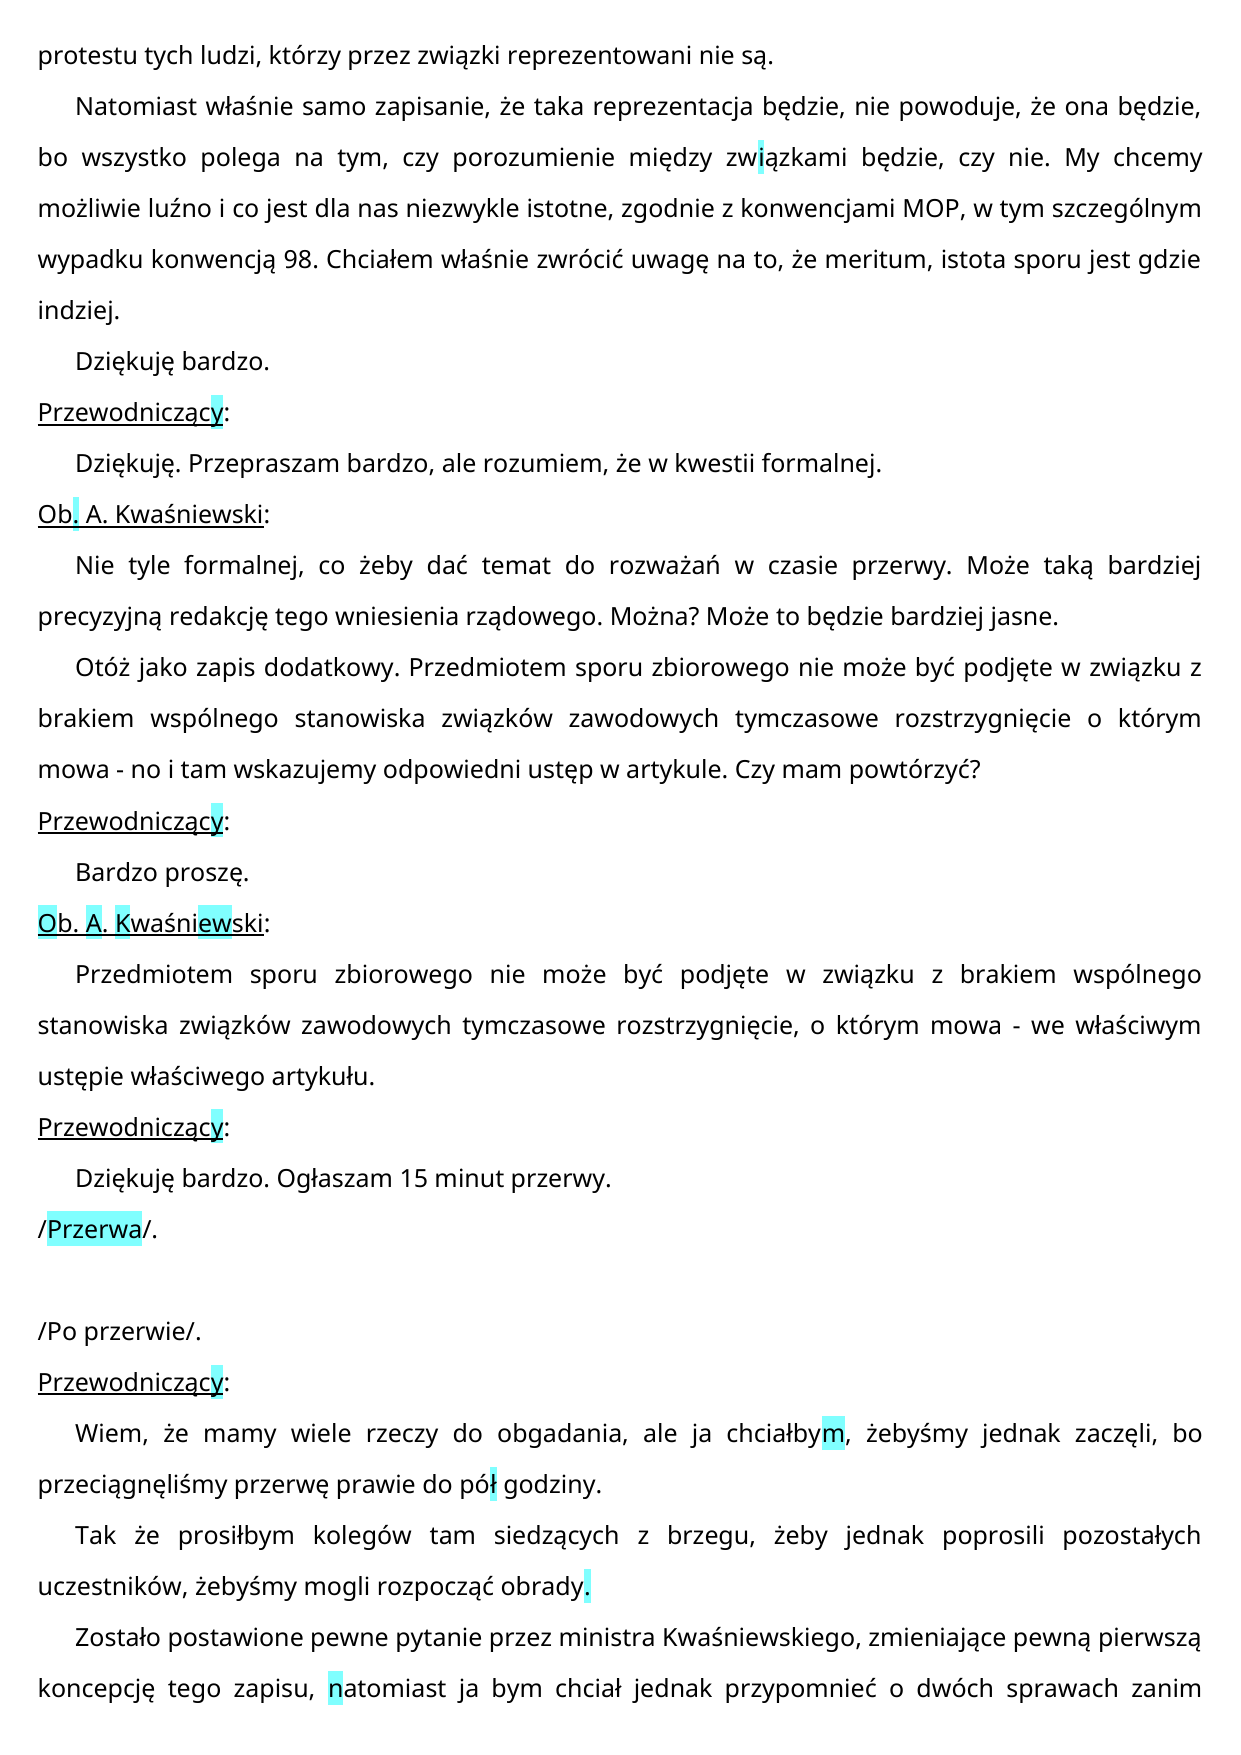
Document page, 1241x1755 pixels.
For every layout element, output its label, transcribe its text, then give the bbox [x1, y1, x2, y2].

text Ob. A. Kwaśniewski: [37, 905, 1203, 939]
text Dziękuję bardzo. Ogłaszam 15 minut przerwy. [37, 1160, 1203, 1194]
text Wiem, że mamy wiele rzeczy do obgadania, ale ja chciałbym, żebyśmy jednak zaczęli, bo przeciągnęliśmy przerwę prawie do pół godziny. [37, 1416, 1203, 1501]
text Dziękuję bardzo. [37, 344, 1203, 378]
text Przewodniczący: [37, 1364, 1203, 1399]
text protestu tych ludzi, którzy przez związki reprezentowani nie są. [37, 37, 1203, 72]
text Przedmiotem sporu zbiorowego nie może być podjęte w związku z brakiem wspólnego stanowiska związków zawodowych tymczasowe rozstrzygnięcie, o którym mowa - we właściwym ustępie właściwego artykułu. [37, 956, 1203, 1092]
text /Przerwa/. [37, 1211, 1203, 1246]
text Przewodniczący: [37, 395, 1203, 429]
text Natomiast właśnie samo zapisanie, że taka reprezentacja będzie, nie powoduje, że ona będzie, bo wszystko polega na tym, czy porozumienie między związkami będzie, czy nie. My chcemy możliwie luźno i co jest dla nas niezwykle istotne, zgodnie z konwencjami MOP, w tym szczególnym wypadku konwencją 98. Chciałem właśnie zwrócić uwagę na to, że meritum, istota sporu jest gdzie indziej. [37, 88, 1203, 327]
text Otóż jako zapis dodatkowy. Przedmiotem sporu zbiorowego nie może być podjęte w związku z brakiem wspólnego stanowiska związków zawodowych tymczasowe rozstrzygnięcie o którym mowa - no i tam wskazujemy odpowiedni ustęp w artykule. Czy mam powtórzyć? [37, 650, 1203, 786]
text Przewodniczący: [37, 803, 1203, 837]
text Bardzo proszę. [37, 854, 1203, 888]
text Ob. A. Kwaśniewski: [37, 497, 1203, 531]
text Nie tyle formalnej, co żeby dać temat do rozważań w czasie przerwy. Może taką bardziej precyzyjną redakcję tego wniesienia rządowego. Można? Może to będzie bardziej jasne. [37, 548, 1203, 633]
text Dziękuję. Przepraszam bardzo, ale rozumiem, że w kwestii formalnej. [37, 446, 1203, 480]
text Przewodniczący: [37, 1109, 1203, 1143]
text /Po przerwie/. [37, 1313, 1203, 1348]
text Zostało postawione pewne pytanie przez ministra Kwaśniewskiego, zmieniające pewną pierwszą koncepcję tego zapisu, natomiast ja bym chciał jednak przypomnieć o dwóch sprawach zanim [37, 1620, 1203, 1705]
text Tak że prosiłbym kolegów tam siedzących z brzegu, żeby jednak poprosili pozostałych uczestników, żebyśmy mogli rozpocząć obrady. [37, 1518, 1203, 1603]
